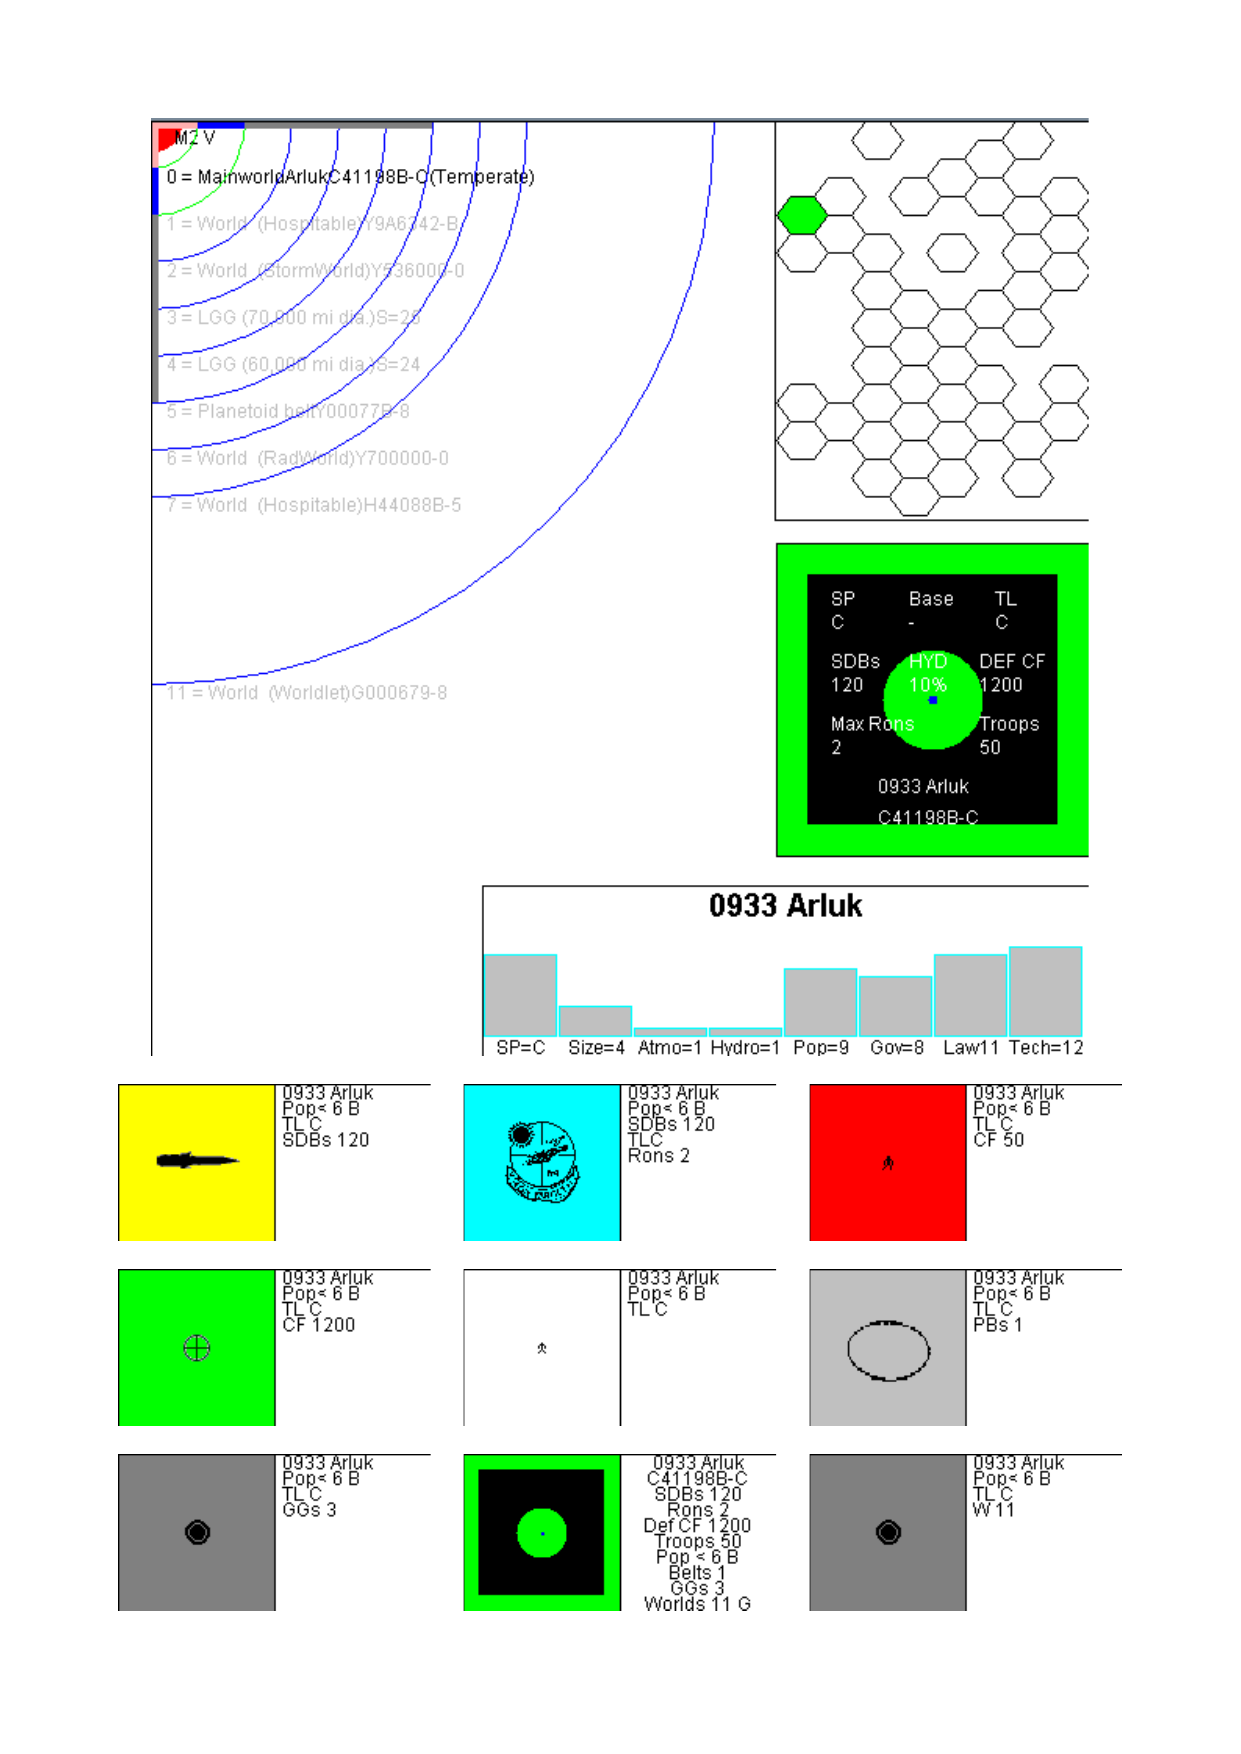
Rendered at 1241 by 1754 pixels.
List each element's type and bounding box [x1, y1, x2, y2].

picture [463, 1454, 777, 1611]
picture [118, 1269, 431, 1426]
picture [463, 1084, 777, 1241]
picture [118, 1084, 431, 1241]
picture [118, 1454, 431, 1611]
picture [809, 1269, 1122, 1426]
picture [151, 118, 1089, 1056]
picture [809, 1454, 1122, 1611]
picture [463, 1269, 777, 1426]
picture [809, 1084, 1122, 1241]
